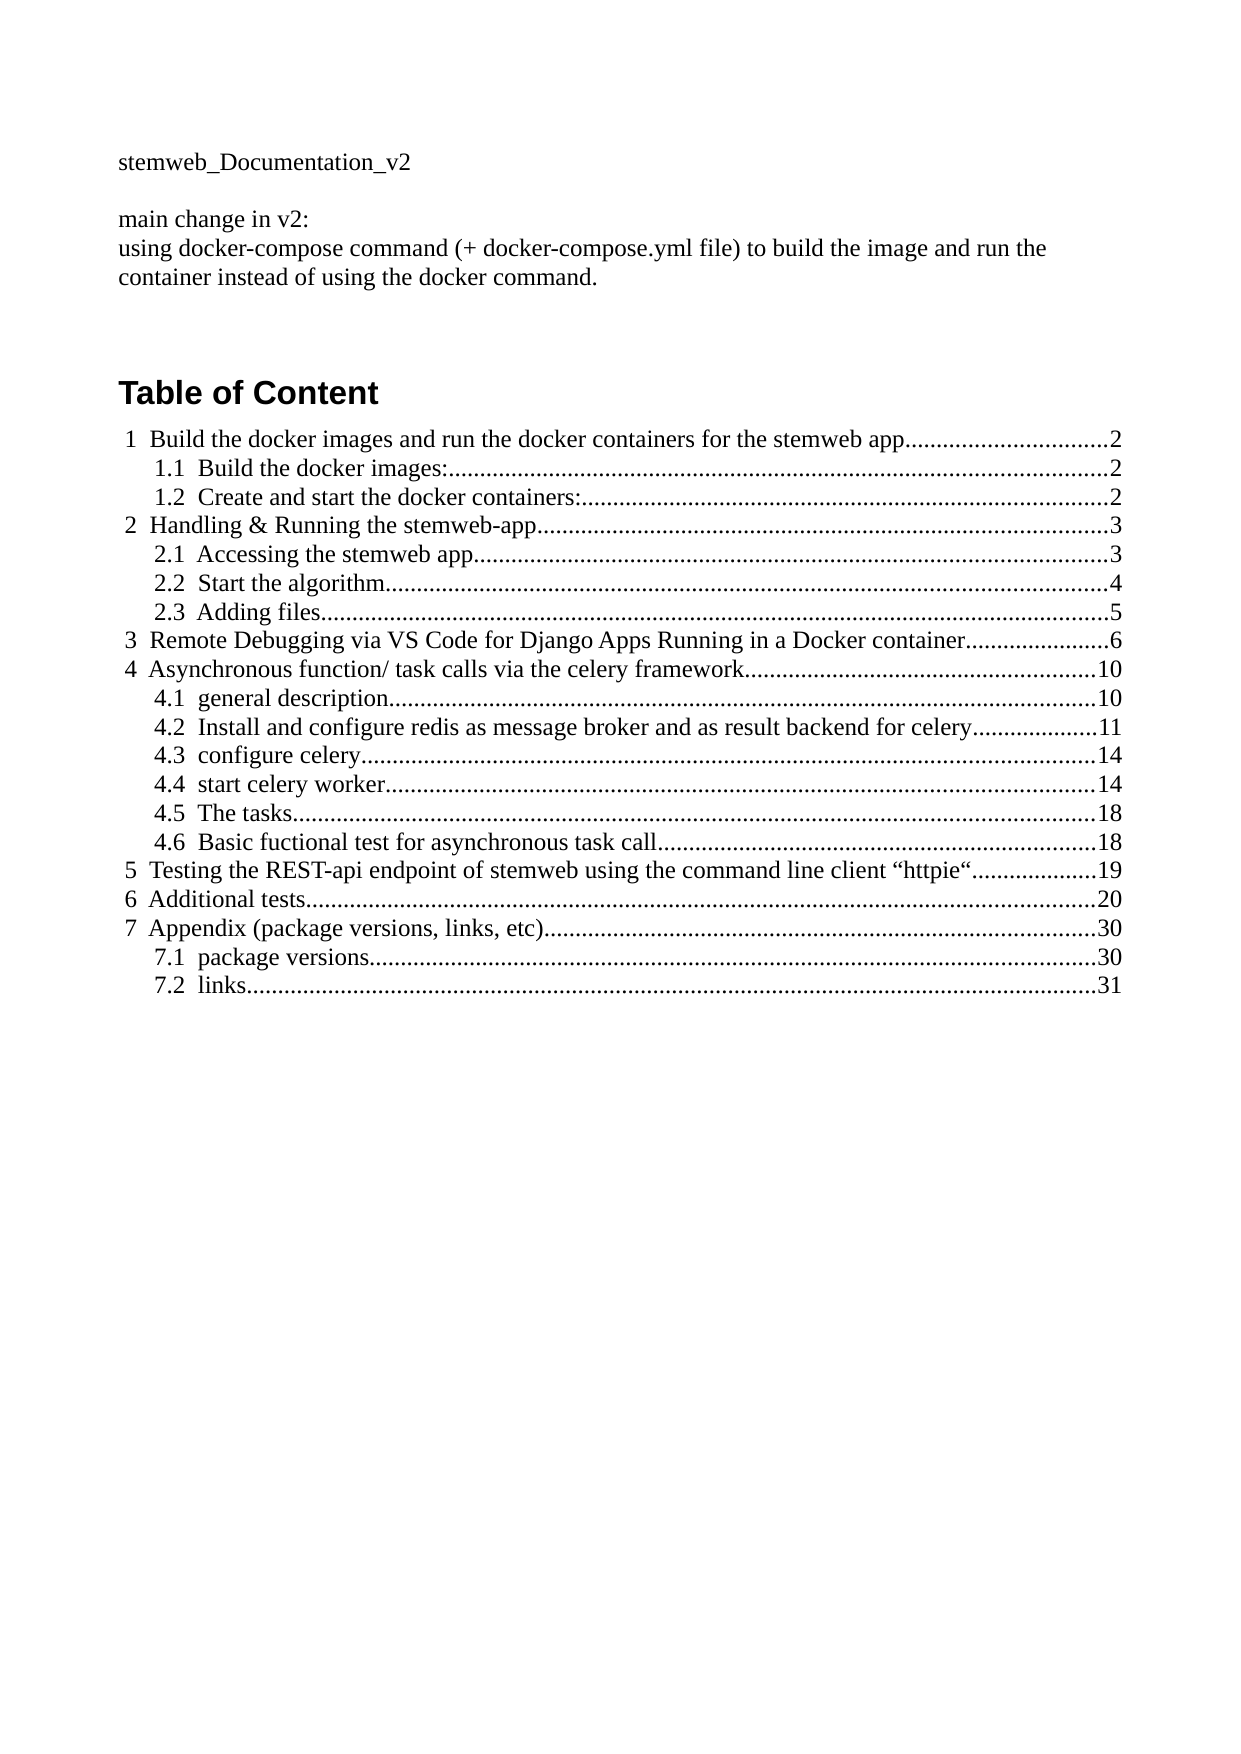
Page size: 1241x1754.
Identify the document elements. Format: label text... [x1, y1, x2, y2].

text 4.3 configure celery 14 [148, 740, 1122, 769]
text stemweb_Documentation_v2 [118, 147, 1122, 176]
text 4.5 The tasks 18 [148, 798, 1122, 827]
text 4.6 Basic fuctional test for asynchronous task call 18 [148, 827, 1122, 855]
text 2 Handling & Running the stemweb-app 3 [118, 510, 1122, 539]
text 1.1 Build the docker images: 2 [148, 453, 1122, 482]
text 1.2 Create and start the docker containers: 2 [148, 482, 1122, 510]
text 7.1 package versions 30 [148, 942, 1122, 970]
subtitle Table of Content [118, 373, 1122, 412]
text 4 Asynchronous function/ task calls via the celery framework 10 [118, 654, 1122, 683]
text main change in v2: [118, 204, 1122, 233]
text 7.2 links 31 [148, 970, 1122, 999]
text 2.1 Accessing the stemweb app 3 [148, 539, 1122, 568]
text using docker-compose command (+ docker-compose.yml file) to build the image and run the container instead of using the docker command. [118, 233, 1122, 291]
text 5 Testing the REST-api endpoint of stemweb using the command line client “httpie“ 19 [118, 855, 1122, 884]
text 2.2 Start the algorithm 4 [148, 568, 1122, 597]
text 7 Appendix (package versions, links, etc) 30 [118, 913, 1122, 942]
text 2.3 Adding files 5 [148, 597, 1122, 625]
text 6 Additional tests 20 [118, 884, 1122, 913]
text 4.4 start celery worker 14 [148, 769, 1122, 798]
text 3 Remote Debugging via VS Code for Django Apps Running in a Docker container 6 [118, 625, 1122, 654]
text 4.1 general description 10 [148, 683, 1122, 712]
text 4.2 Install and configure redis as message broker and as result backend for celery 11 [148, 712, 1122, 740]
text 1 Build the docker images and run the docker containers for the stemweb app 2 [118, 424, 1122, 453]
